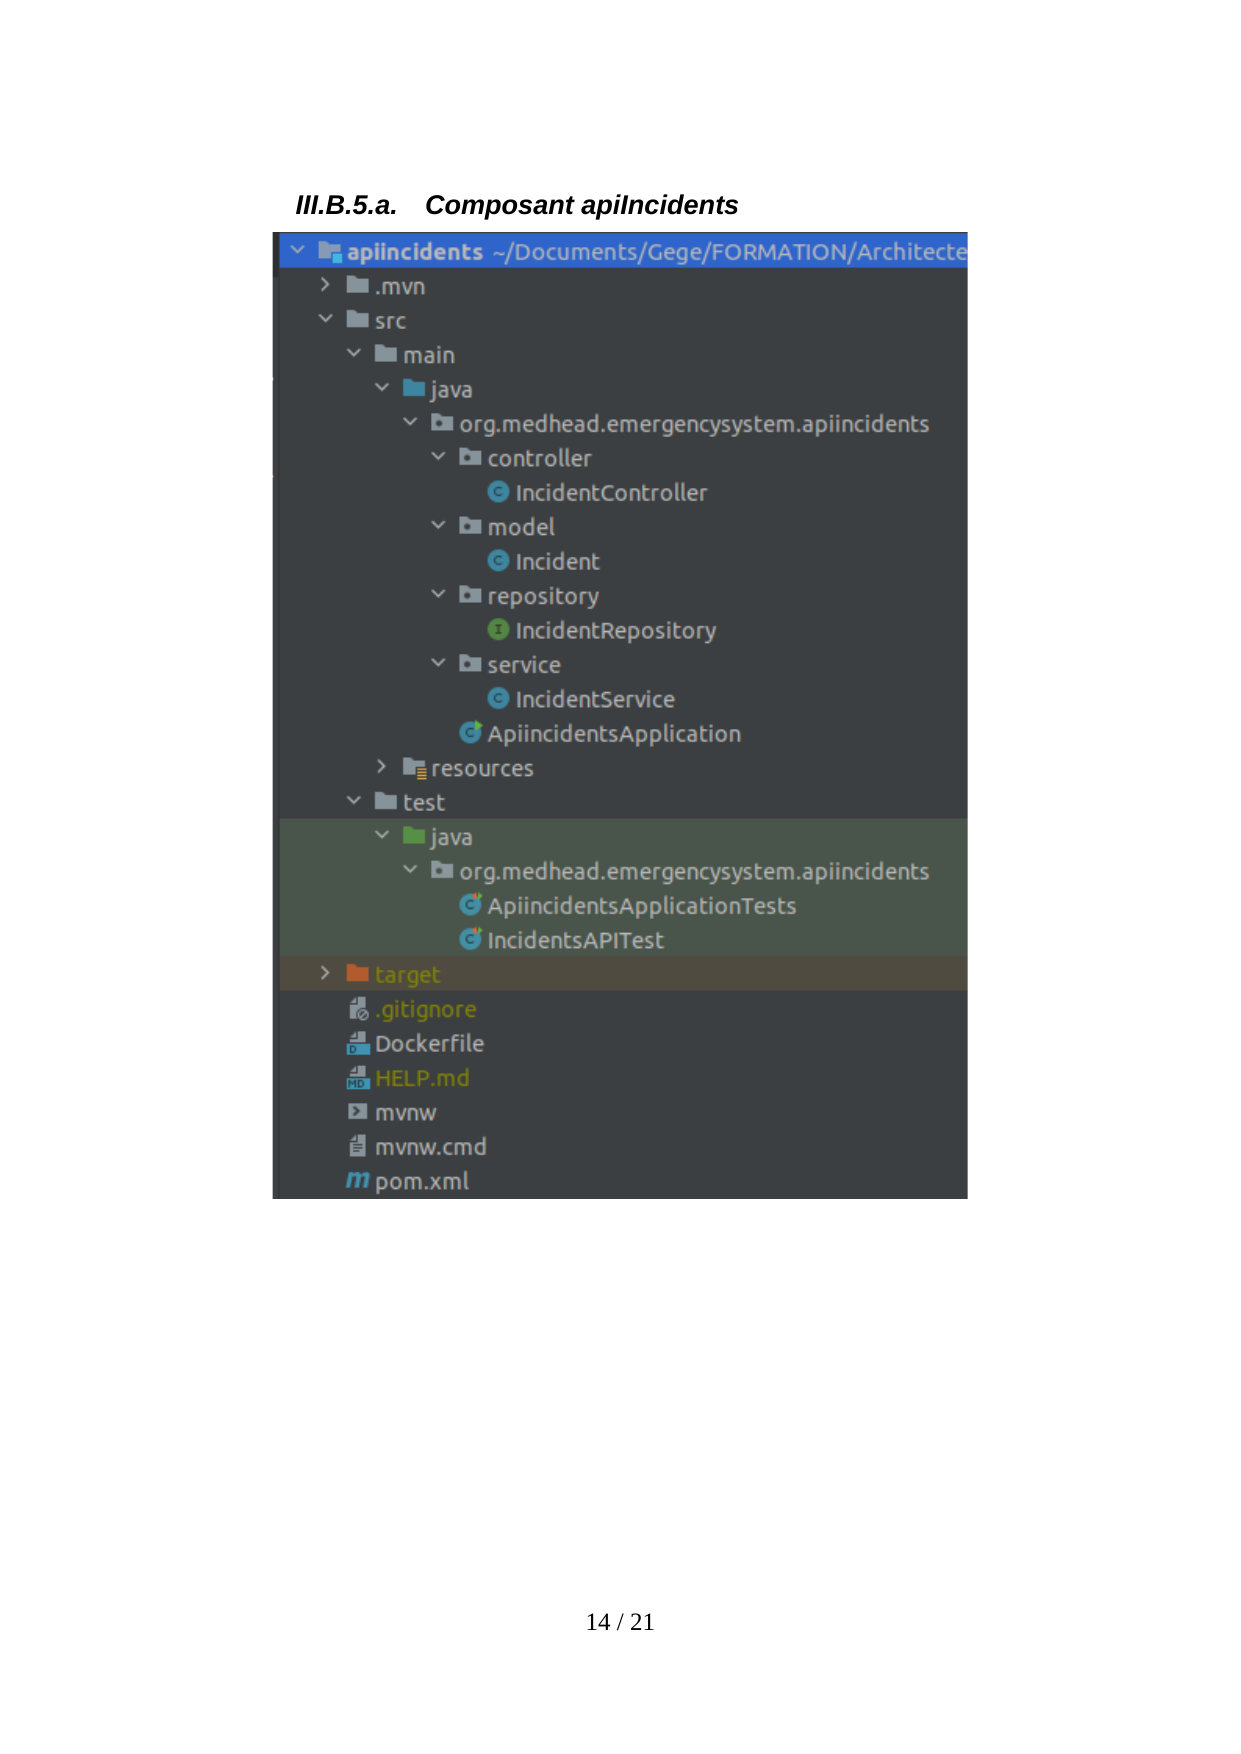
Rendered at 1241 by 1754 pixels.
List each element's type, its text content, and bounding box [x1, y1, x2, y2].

subtitle Composant apiIncidents [118, 189, 1122, 220]
picture [272, 232, 968, 1199]
